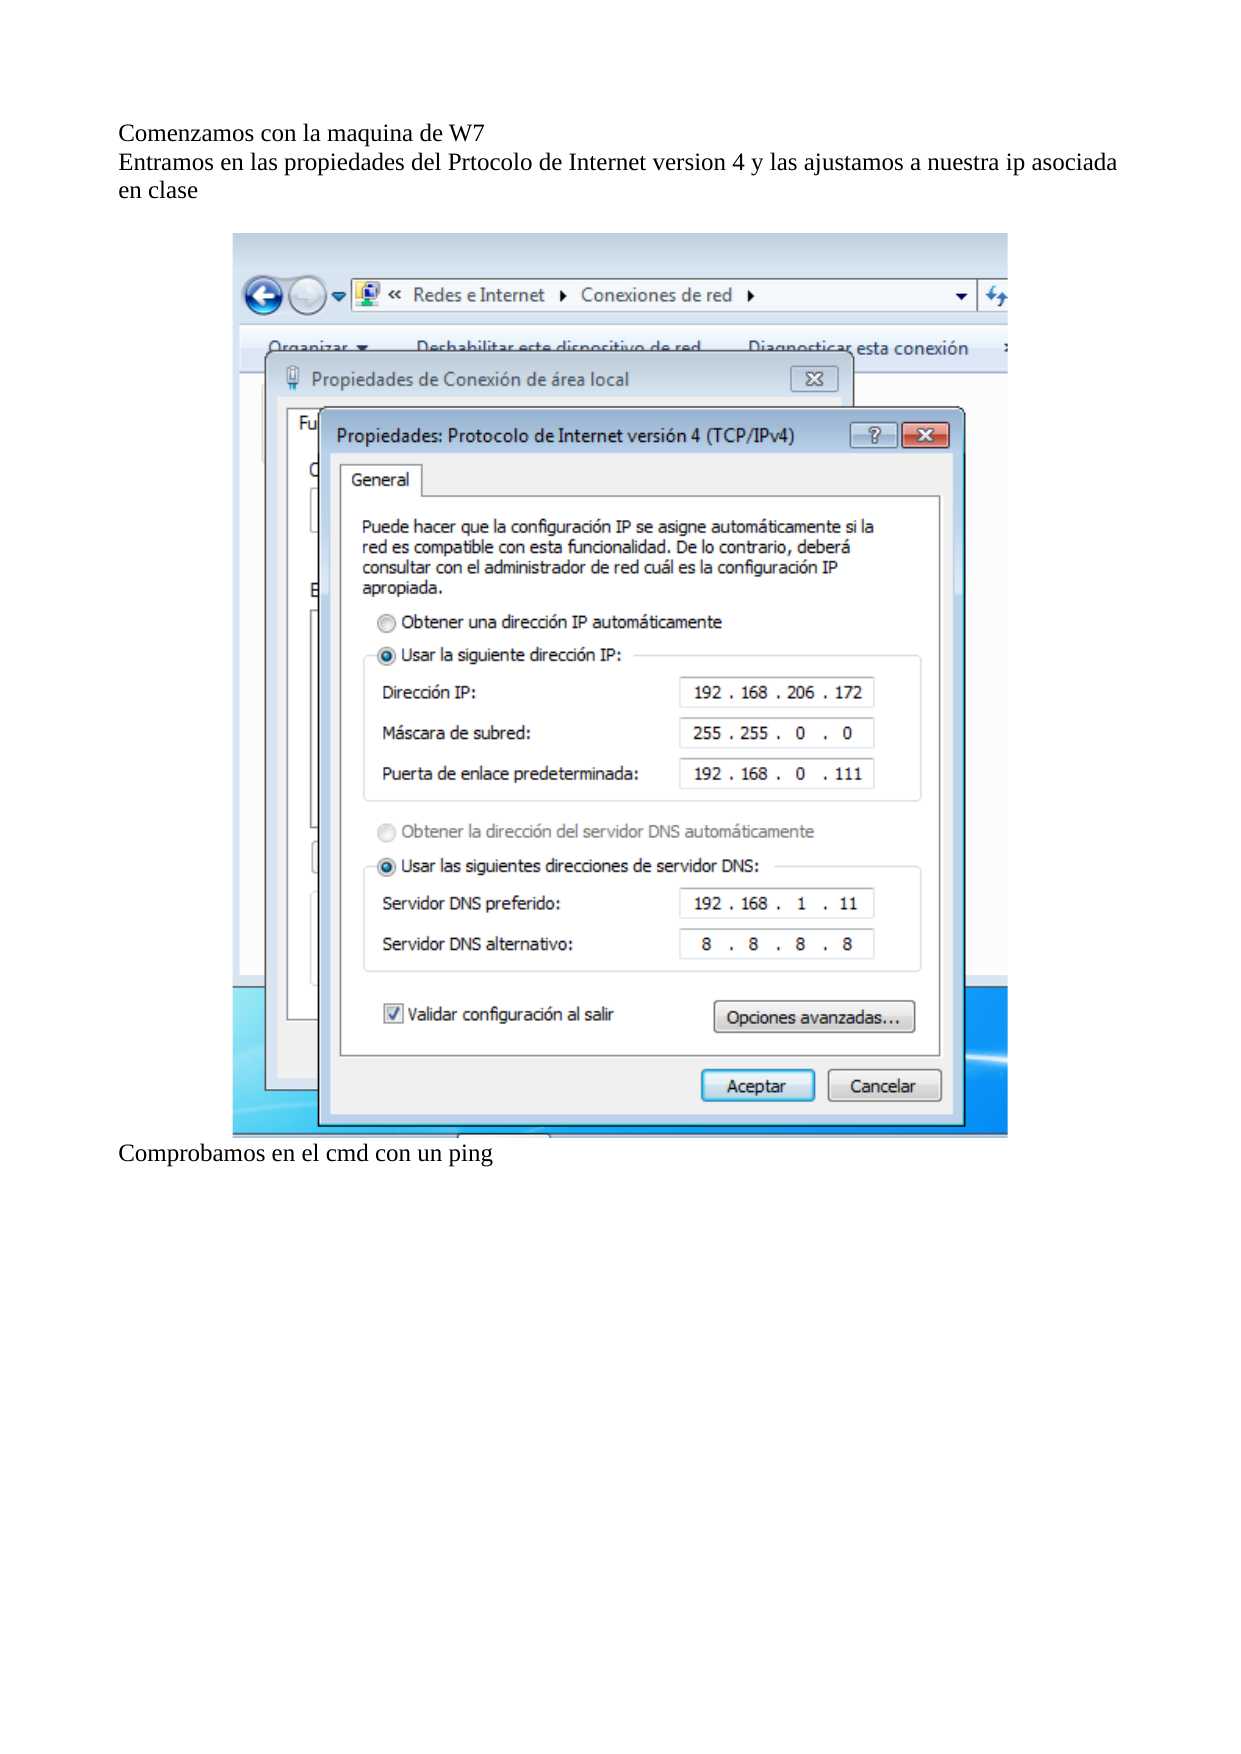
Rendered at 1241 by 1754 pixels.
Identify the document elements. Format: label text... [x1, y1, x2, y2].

text Comenzamos con la maquina de W7 [118, 118, 1122, 147]
text Comprobamos en el cmd con un ping [118, 233, 1122, 1167]
picture [232, 233, 1008, 1138]
text Entramos en las propiedades del Prtocolo de Internet version 4 y las ajustamos a nuestra ip asociada en clase [118, 147, 1122, 204]
